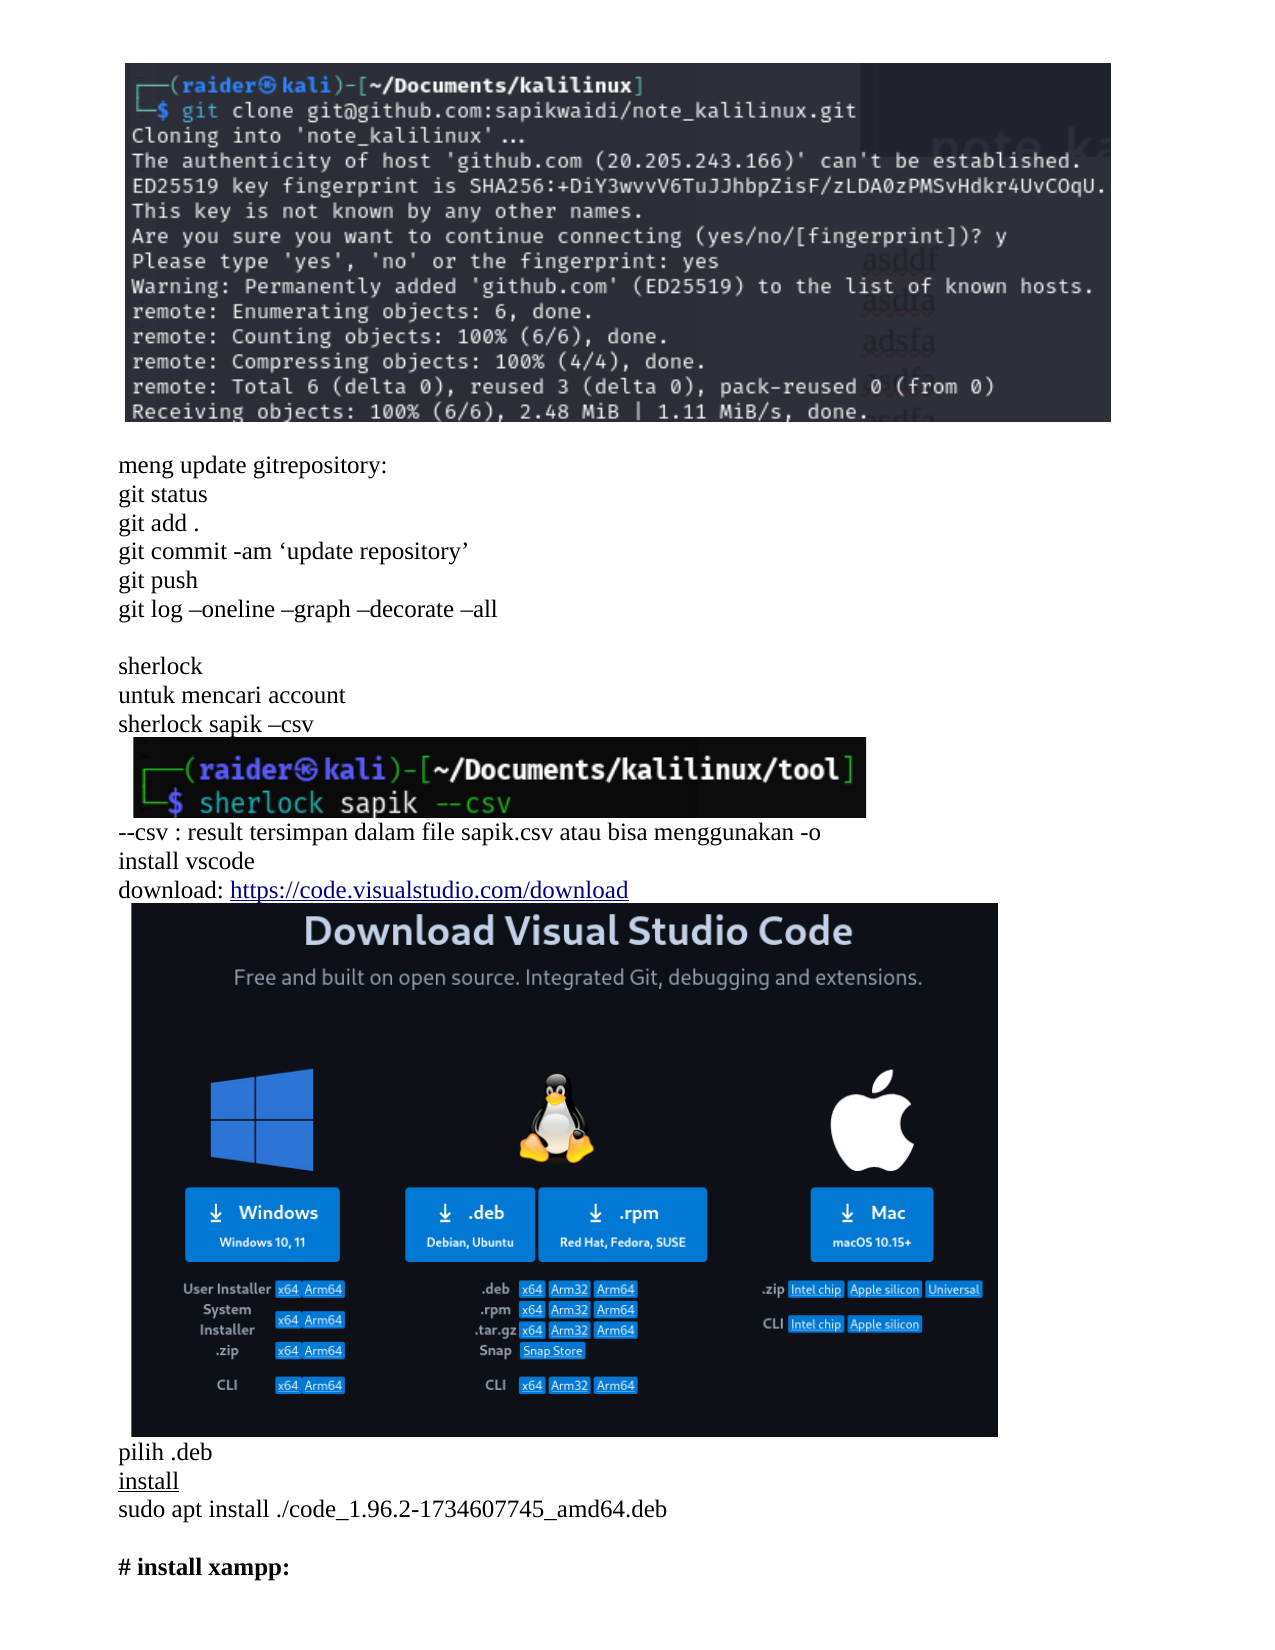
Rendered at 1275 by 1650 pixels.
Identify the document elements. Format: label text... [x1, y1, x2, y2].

text sherlock [118, 651, 1157, 680]
text # install xampp: [118, 1552, 1157, 1581]
picture [131, 903, 998, 1437]
text pilih .deb [118, 904, 1157, 1466]
text sudo apt install ./code_1.96.2-1734607745_amd64.deb [118, 1494, 1157, 1523]
text download: https://code.visualstudio.com/download [118, 875, 1157, 904]
picture [133, 737, 867, 818]
text install vscode [118, 846, 1157, 875]
picture [125, 63, 1111, 422]
text untuk mencari account [118, 680, 1157, 709]
text git log –oneline –graph –decorate –all [118, 594, 1157, 623]
text git status [118, 479, 1157, 508]
text git push [118, 565, 1157, 594]
text install [118, 1466, 1157, 1494]
text sherlock sapik –csv [118, 709, 1157, 738]
text --csv : result tersimpan dalam file sapik.csv atau bisa menggunakan -o [118, 738, 1157, 846]
text git commit -am ‘update repository’ [118, 536, 1157, 565]
text meng update gitrepository: [118, 450, 1157, 479]
text git add . [118, 508, 1157, 536]
